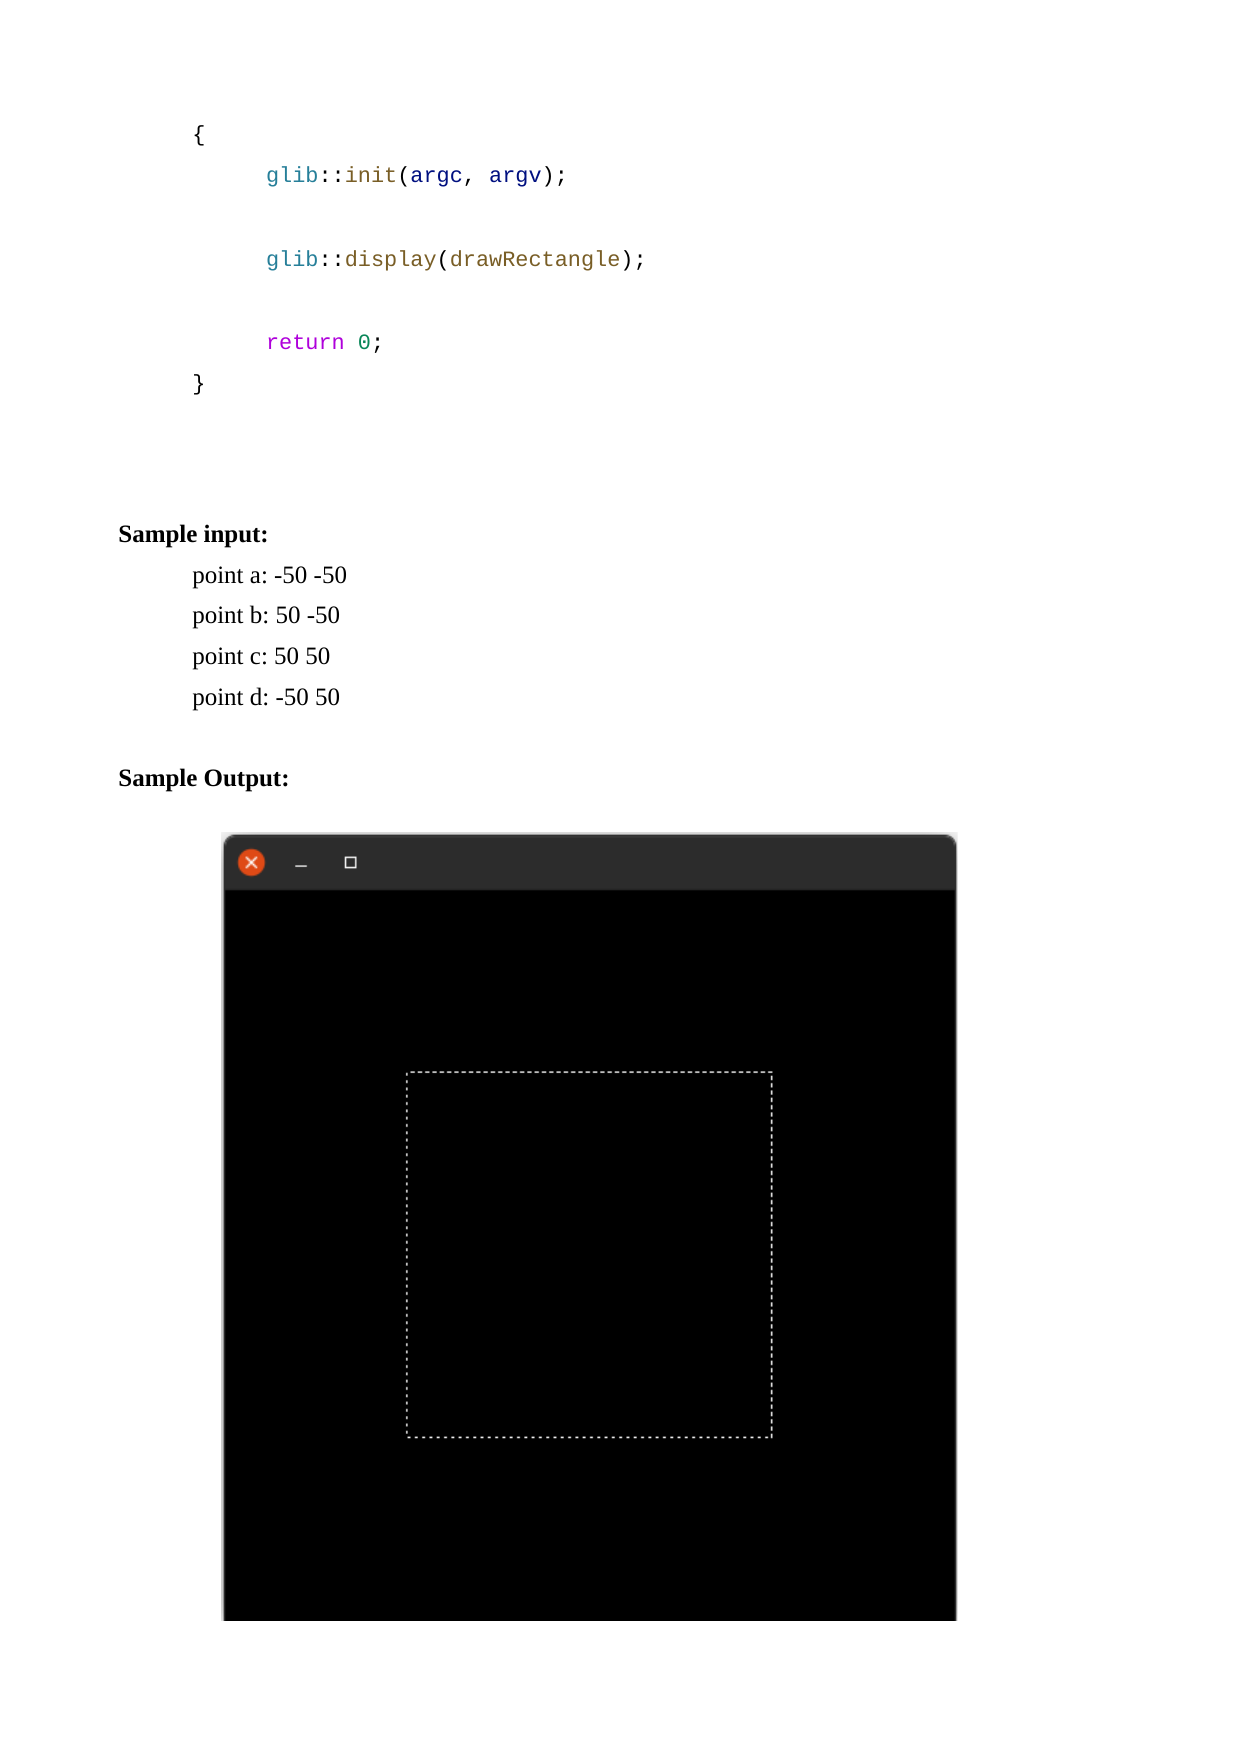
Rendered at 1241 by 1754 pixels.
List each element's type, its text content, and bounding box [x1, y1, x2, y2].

text return 0; [266, 326, 1122, 356]
text Sample Output: [118, 763, 1122, 792]
text { [192, 118, 1122, 148]
text Sample input: [118, 519, 1122, 548]
text glib::display(drawRectangle); [266, 243, 1122, 272]
text point d: -50 50 [192, 682, 1122, 710]
text } [192, 367, 1122, 397]
picture [221, 832, 958, 1621]
text point a: -50 -50 [192, 560, 1122, 588]
text point b: 50 -50 [192, 600, 1122, 629]
text glib::init(argc, argv); [266, 160, 1122, 189]
text point c: 50 50 [192, 641, 1122, 670]
